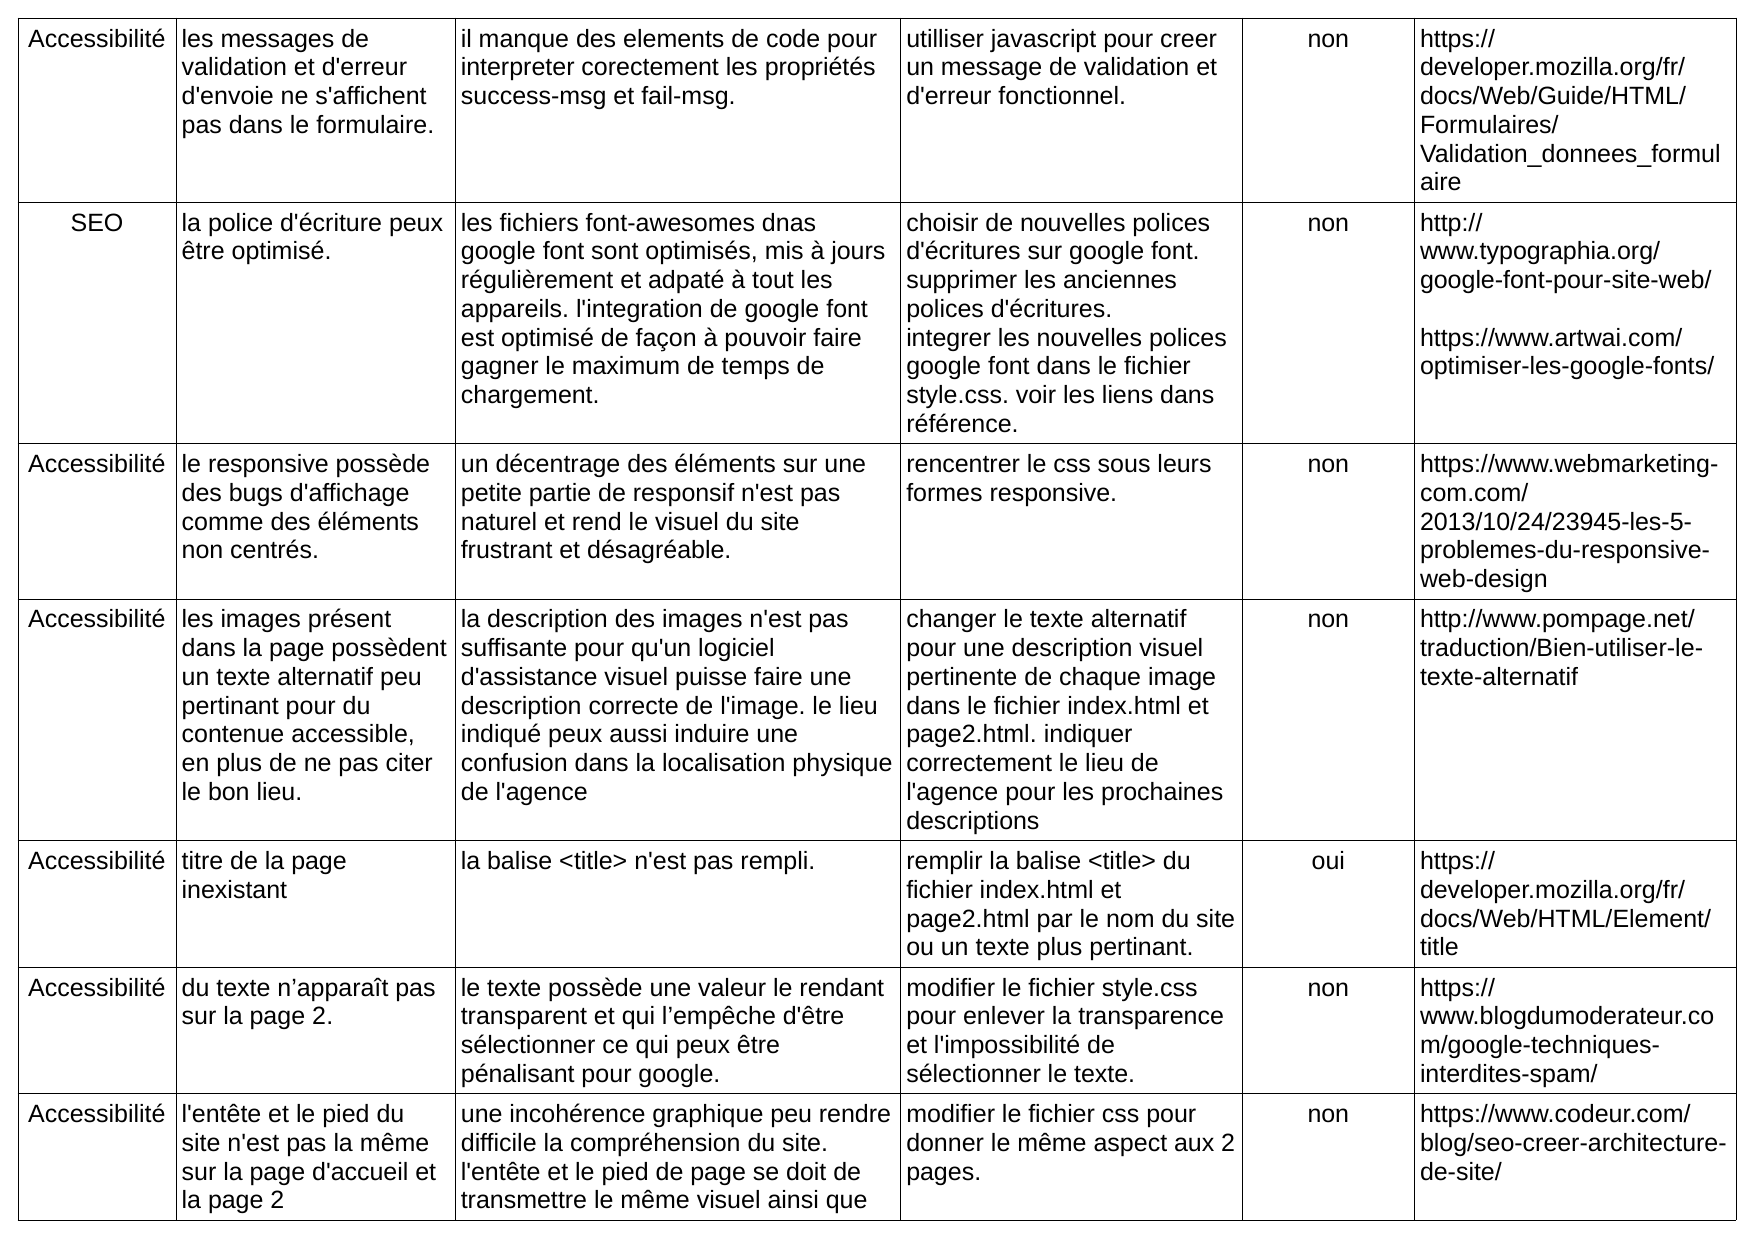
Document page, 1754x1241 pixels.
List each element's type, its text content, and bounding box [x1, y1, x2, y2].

table_cell Accessibilité [19, 19, 176, 202]
table_cell les messages de validation et d'erreur d'envoie ne s'affichent pas dans le formulaire. [177, 19, 455, 202]
table_cell remplir la balise <title> du fichier index.html et page2.html par le nom du site ou un texte plus pertinant. [901, 841, 1242, 967]
table_cell non [1243, 19, 1414, 202]
table_cell utilliser javascript pour creer un message de validation et d'erreur fonctionnel. [901, 19, 1242, 202]
table_cell les fichiers font-awesomes dnas google font sont optimisés, mis à jours régulièrement et adpaté à tout les appareils. l'integration de google font est optimisé de façon à pouvoir faire gagner le maximum de temps de chargement. [456, 203, 900, 443]
table_cell un décentrage des éléments sur une petite partie de responsif n'est pas naturel et rend le visuel du site frustrant et désagréable. [456, 444, 900, 599]
table_cell non [1243, 1094, 1414, 1220]
table_cell non [1243, 203, 1414, 443]
table_cell les images présent dans la page possèdent un texte alternatif peu pertinant pour du contenue accessible, en plus de ne pas citer le bon lieu. [177, 600, 455, 840]
table_cell choisir de nouvelles polices d'écritures sur google font. supprimer les anciennes polices d'écritures. integrer les nouvelles polices google font dans le fichier style.css. voir les liens dans référence. [901, 203, 1242, 443]
table_cell une incohérence graphique peu rendre difficile la compréhension du site. l'entête et le pied de page se doit de transmettre le même visuel ainsi que [456, 1094, 900, 1220]
table_cell Accessibilité [19, 968, 176, 1093]
table_cell oui [1243, 841, 1414, 967]
table_cell du texte n’apparaît pas sur la page 2. [177, 968, 455, 1093]
table_cell modifier le fichier style.css pour enlever la transparence et l'impossibilité de sélectionner le texte. [901, 968, 1242, 1093]
table_cell Accessibilité [19, 600, 176, 840]
table_cell modifier le fichier css pour donner le même aspect aux 2 pages. [901, 1094, 1242, 1220]
table_cell Accessibilité [19, 841, 176, 967]
table_cell https://developer.mozilla.org/fr/docs/Web/Guide/HTML/Formulaires/Validation_donnees_formulaire [1415, 19, 1736, 202]
table_cell titre de la page inexistant [177, 841, 455, 967]
table_cell non [1243, 600, 1414, 840]
table_cell la description des images n'est pas suffisante pour qu'un logiciel d'assistance visuel puisse faire une description correcte de l'image. le lieu indiqué peux aussi induire une confusion dans la localisation physique de l'agence [456, 600, 900, 840]
table_cell Accessibilité [19, 1094, 176, 1220]
table_cell l'entête et le pied du site n'est pas la même sur la page d'accueil et la page 2 [177, 1094, 455, 1220]
table_cell il manque des elements de code pour interpreter corectement les propriétés success-msg et fail-msg. [456, 19, 900, 202]
table_cell https://developer.mozilla.org/fr/docs/Web/HTML/Element/title [1415, 841, 1736, 967]
table_cell https://www.webmarketing-com.com/2013/10/24/23945-les-5-problemes-du-responsive-web-design [1415, 444, 1736, 599]
table_cell non [1243, 968, 1414, 1093]
table_cell le texte possède une valeur le rendant transparent et qui l’empêche d'être sélectionner ce qui peux être pénalisant pour google. [456, 968, 900, 1093]
table_cell SEO [19, 203, 176, 443]
table_cell http://www.typographia.org/google-font-pour-site-web/ https://www.artwai.com/optimiser-les-google-fonts/ [1415, 203, 1736, 443]
table_cell https://www.blogdumoderateur.com/google-techniques-interdites-spam/ [1415, 968, 1736, 1093]
table_cell le responsive possède des bugs d'affichage comme des éléments non centrés. [177, 444, 455, 599]
table_cell la police d'écriture peux être optimisé. [177, 203, 455, 443]
table_cell la balise <title> n'est pas rempli. [456, 841, 900, 967]
table_cell changer le texte alternatif pour une description visuel pertinente de chaque image dans le fichier index.html et page2.html. indiquer correctement le lieu de l'agence pour les prochaines descriptions [901, 600, 1242, 840]
table_cell Accessibilité [19, 444, 176, 599]
table_cell rencentrer le css sous leurs formes responsive. [901, 444, 1242, 599]
table_cell https://www.codeur.com/blog/seo-creer-architecture-de-site/ [1415, 1094, 1736, 1220]
table_cell http://www.pompage.net/traduction/Bien-utiliser-le-texte-alternatif [1415, 600, 1736, 840]
table_cell non [1243, 444, 1414, 599]
